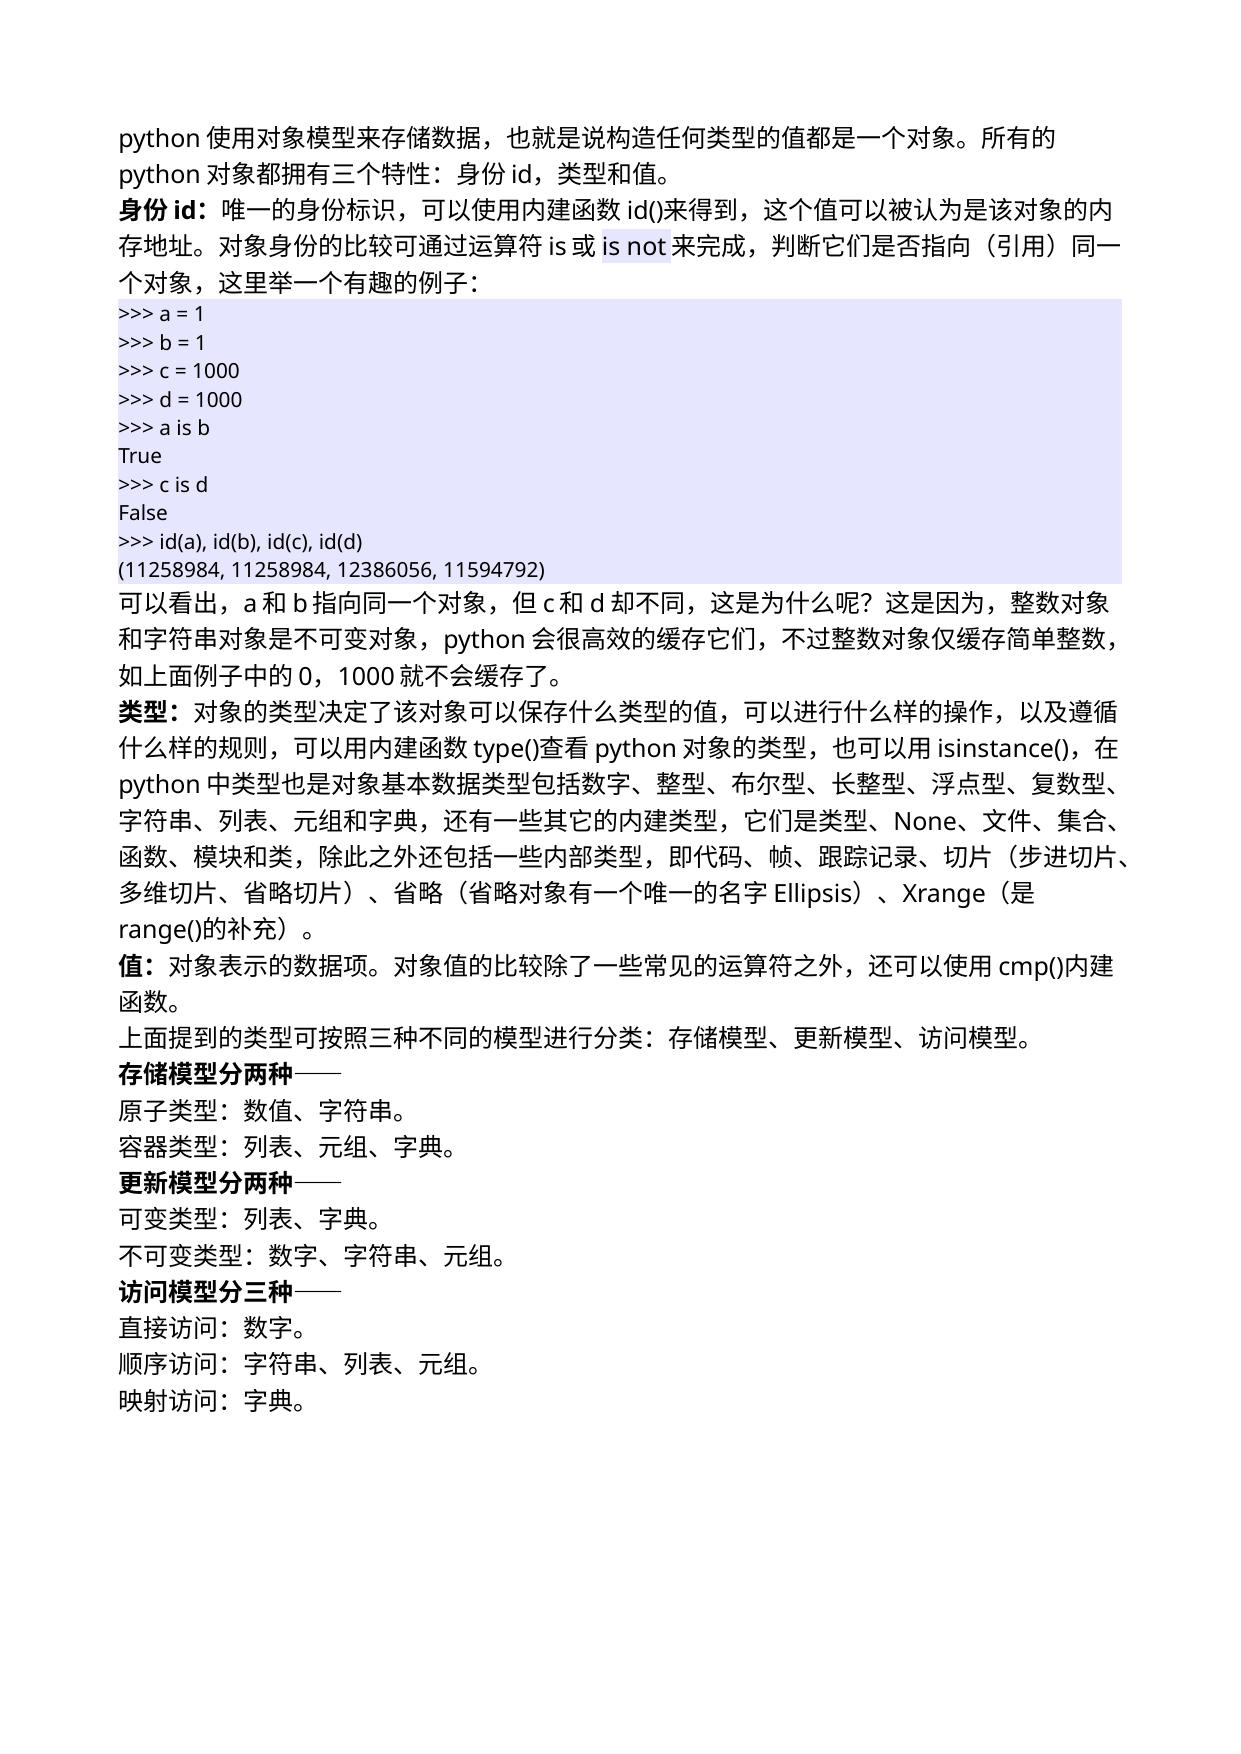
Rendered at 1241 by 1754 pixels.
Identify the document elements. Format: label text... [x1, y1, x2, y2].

text 不可变类型：数字、字符串、元组。 [118, 1236, 1122, 1272]
text >>> b = 1 [118, 328, 1122, 356]
text 更新模型分两种—— [118, 1164, 1122, 1200]
text (11258984, 11258984, 12386056, 11594792) [118, 555, 1122, 584]
text 类型：对象的类型决定了该对象可以保存什么类型的值，可以进行什么样的操作，以及遵循什么样的规则，可以用内建函数type()查看python对象的类型，也可以用isinstance()，在python中类型也是对象基本数据类型包括数字、整型、布尔型、长整型、浮点型、复数型、字符串、列表、元组和字典，还有一些其它的内建类型，它们是类型、None、文件、集合、函数、模块和类，除此之外还包括一些内部类型，即代码、帧、跟踪记录、切片（步进切片、多维切片、省略切片）、省略（省略对象有一个唯一的名字Ellipsis）、Xrange（是range()的补充）。 [118, 692, 1122, 946]
text >>> c is d [118, 470, 1122, 498]
text 存储模型分两种—— [118, 1055, 1122, 1091]
text 映射访问：字典。 [118, 1381, 1122, 1417]
text python使用对象模型来存储数据，也就是说构造任何类型的值都是一个对象。所有的python对象都拥有三个特性：身份id，类型和值。 [118, 118, 1122, 191]
text >>> id(a), id(b), id(c), id(d) [118, 527, 1122, 555]
text 容器类型：列表、元组、字典。 [118, 1127, 1122, 1164]
text 身份id：唯一的身份标识，可以使用内建函数id()来得到，这个值可以被认为是该对象的内存地址。对象身份的比较可通过运算符is或is not来完成，判断它们是否指向（引用）同一个对象，这里举一个有趣的例子： [118, 191, 1122, 299]
text True [118, 442, 1122, 470]
text 上面提到的类型可按照三种不同的模型进行分类：存储模型、更新模型、访问模型。 [118, 1019, 1122, 1055]
text >>> a is b [118, 413, 1122, 442]
text 原子类型：数值、字符串。 [118, 1091, 1122, 1127]
text >>> d = 1000 [118, 385, 1122, 413]
text 顺序访问：字符串、列表、元组。 [118, 1345, 1122, 1381]
text >>> a = 1 [118, 299, 1122, 328]
text 可变类型：列表、字典。 [118, 1200, 1122, 1236]
text 访问模型分三种—— [118, 1272, 1122, 1309]
text >>> c = 1000 [118, 356, 1122, 385]
text 直接访问：数字。 [118, 1309, 1122, 1345]
text 值：对象表示的数据项。对象值的比较除了一些常见的运算符之外，还可以使用cmp()内建函数。 [118, 946, 1122, 1019]
text False [118, 498, 1122, 527]
text 可以看出，a和b指向同一个对象，但c和d却不同，这是为什么呢？这是因为，整数对象和字符串对象是不可变对象，python会很高效的缓存它们，不过整数对象仅缓存简单整数，如上面例子中的0，1000就不会缓存了。 [118, 584, 1122, 692]
